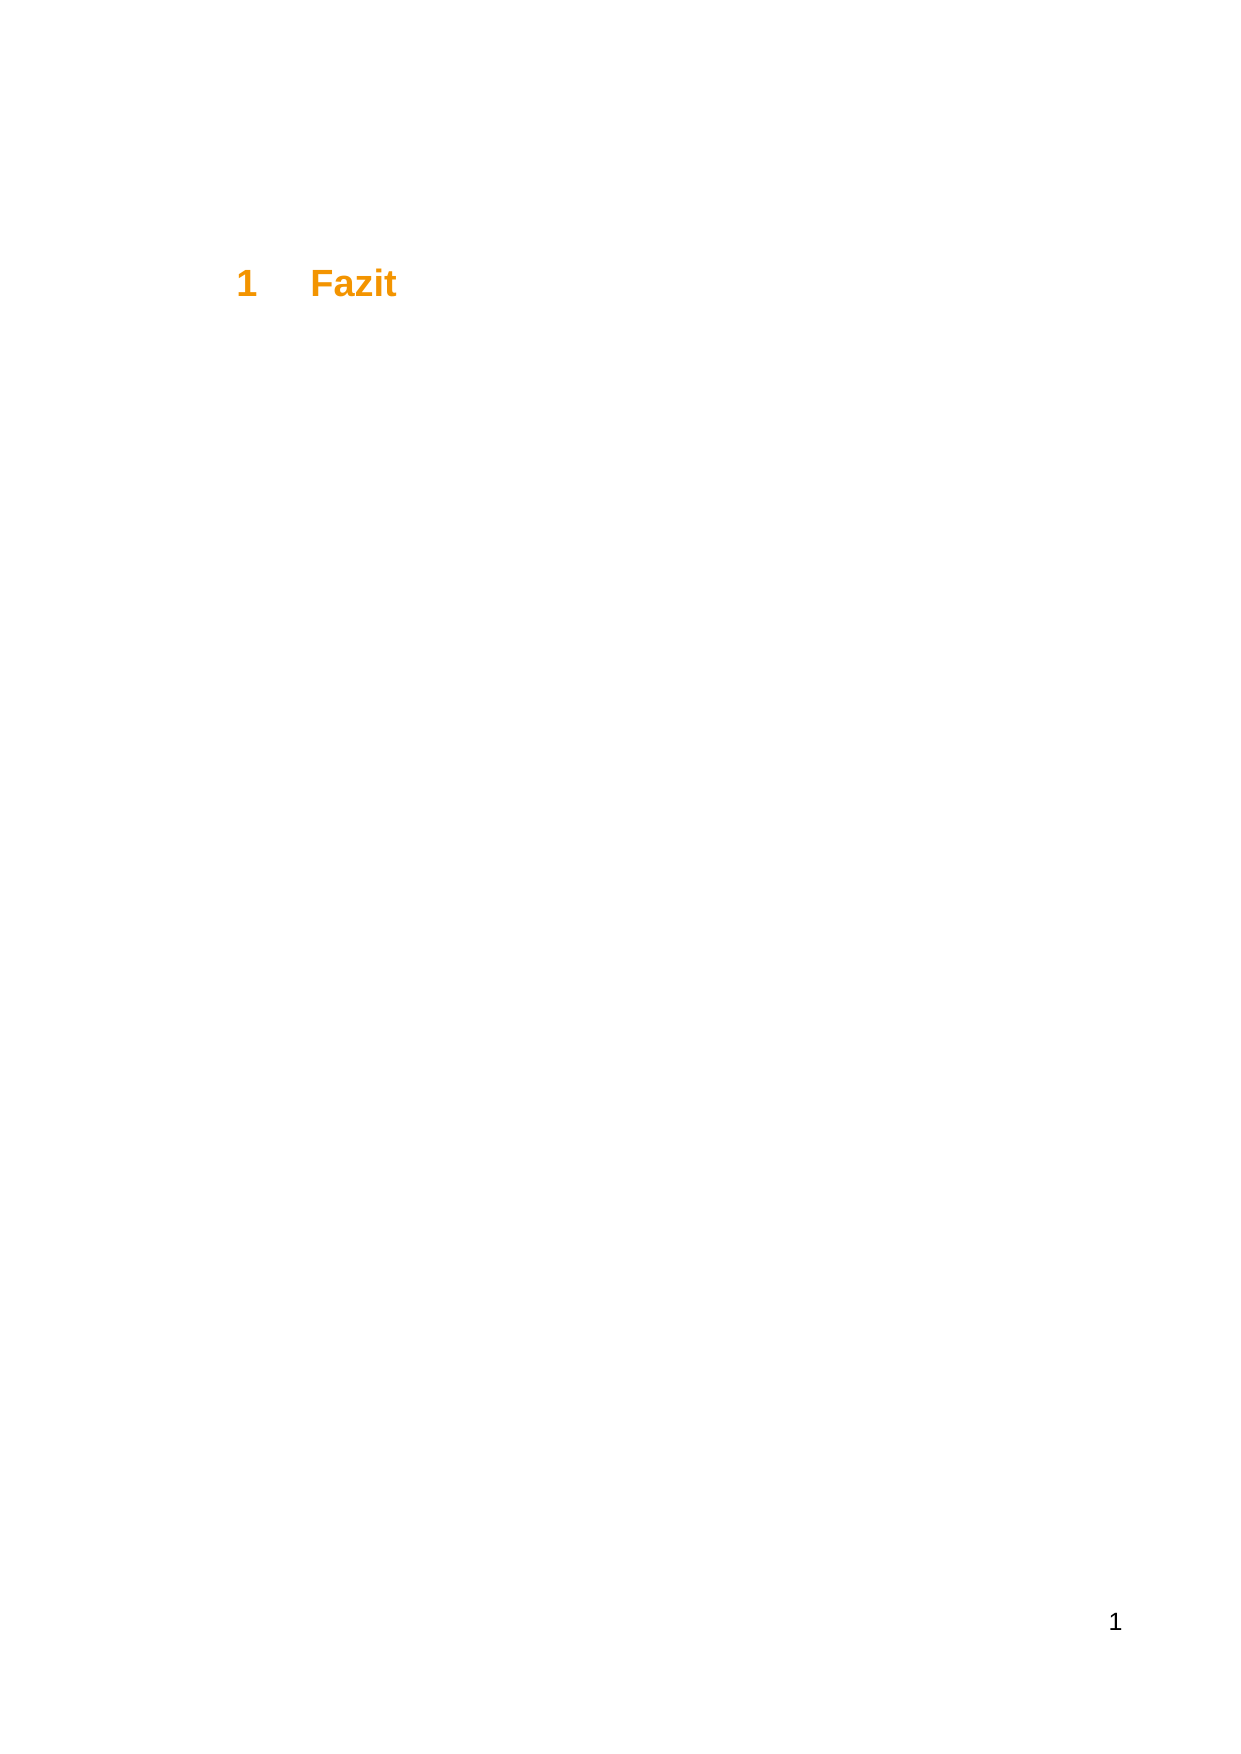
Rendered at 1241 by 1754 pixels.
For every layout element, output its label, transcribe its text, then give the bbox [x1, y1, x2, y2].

subtitle Fazit [236, 260, 1122, 304]
